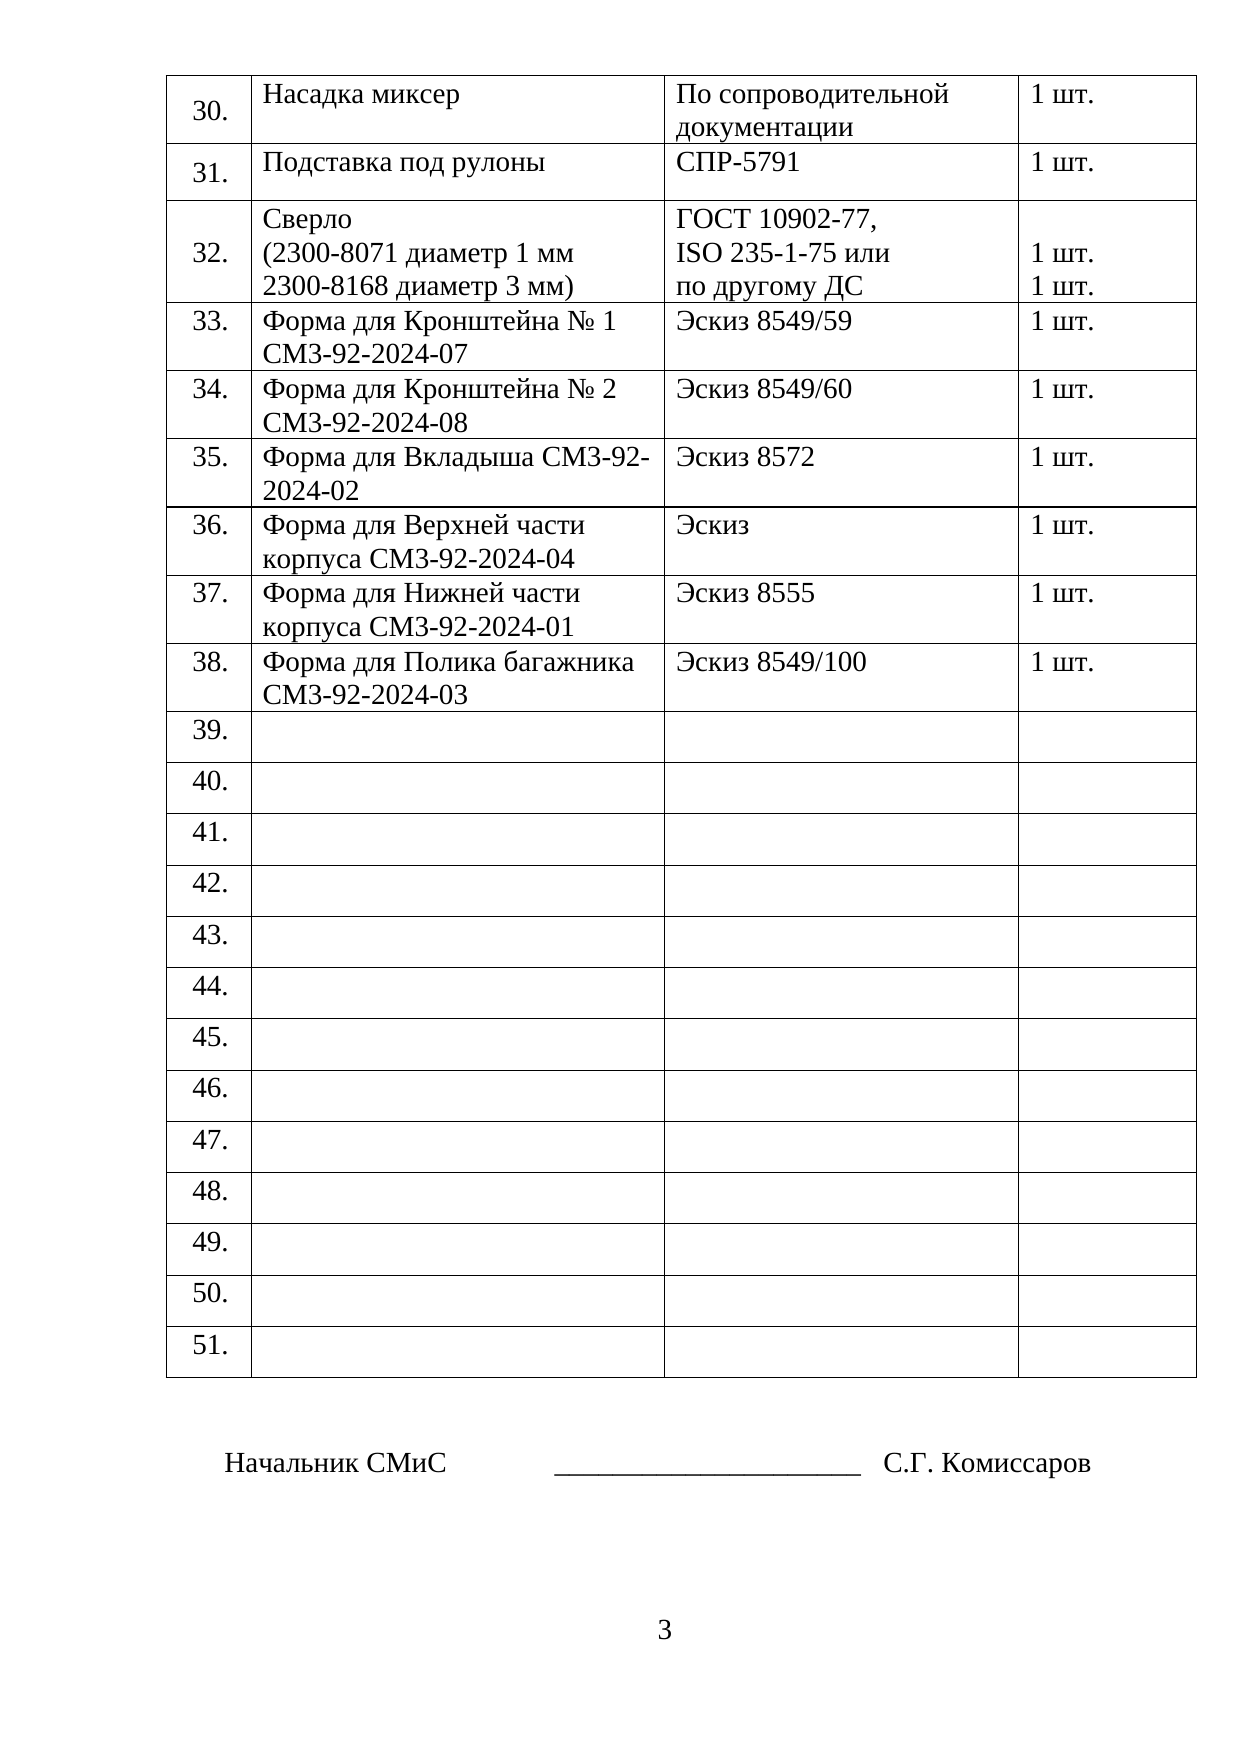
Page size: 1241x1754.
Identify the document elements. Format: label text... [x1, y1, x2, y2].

table_cell [167, 968, 251, 1018]
table_cell [665, 917, 1018, 967]
table_cell [252, 712, 664, 762]
table_cell Эскиз [665, 508, 1018, 574]
table_cell [167, 144, 251, 200]
table_cell [167, 76, 251, 143]
table_cell [252, 1224, 664, 1274]
table_cell [252, 763, 664, 813]
table_cell 1 шт. [1019, 144, 1196, 200]
table_cell Насадка миксер [252, 76, 664, 143]
table_cell Эскиз 8549/100 [665, 644, 1018, 711]
table_cell [167, 1327, 251, 1377]
table_cell [167, 866, 251, 916]
table_cell 1 шт. 1 шт. [1019, 201, 1196, 302]
table_cell [252, 1173, 664, 1223]
table_cell [252, 1071, 664, 1121]
table_cell 1 шт. [1019, 303, 1196, 370]
table_cell [252, 968, 664, 1018]
table_cell 1 шт. [1019, 439, 1196, 506]
table_cell Форма для Кронштейна № 1 СМ3-92-2024-07 [252, 303, 664, 370]
table_cell [252, 917, 664, 967]
table_cell [167, 1224, 251, 1274]
table_cell [167, 814, 251, 864]
table_cell [1019, 712, 1196, 762]
table_cell [665, 1224, 1018, 1274]
table_cell [665, 968, 1018, 1018]
table_cell [665, 1122, 1018, 1172]
table_cell [665, 814, 1018, 864]
table_cell [1019, 1224, 1196, 1274]
table_cell [167, 1276, 251, 1326]
table_cell [665, 1327, 1018, 1377]
table_cell [252, 1122, 664, 1172]
table_header _____________________ [543, 1445, 872, 1495]
table_cell [167, 1173, 251, 1223]
table_cell [167, 1071, 251, 1121]
table_cell [1019, 1071, 1196, 1121]
table_cell [1019, 814, 1196, 864]
table_cell [1019, 866, 1196, 916]
table_cell [665, 1276, 1018, 1326]
table_cell [665, 866, 1018, 916]
table_cell [167, 576, 251, 643]
table_cell [665, 1071, 1018, 1121]
table_cell 1 шт. [1019, 371, 1196, 438]
table_cell [1019, 1019, 1196, 1069]
table_cell [252, 1276, 664, 1326]
table_cell [167, 508, 251, 574]
table_cell [1019, 917, 1196, 967]
table_cell [665, 712, 1018, 762]
table_cell [665, 1173, 1018, 1223]
table_cell [1019, 1173, 1196, 1223]
table_cell СПР-5791 [665, 144, 1018, 200]
table_cell Форма для Кронштейна № 2 СМ3-92-2024-08 [252, 371, 664, 438]
table_cell По сопроводительной документации [665, 76, 1018, 143]
table_cell [252, 1019, 664, 1069]
table_cell [665, 1019, 1018, 1069]
table_cell [1019, 763, 1196, 813]
table_cell Форма для Полика багажника СМ3-92-2024-03 [252, 644, 664, 711]
table_cell Сверло (2300-8071 диаметр 1 мм 2300-8168 диаметр 3 мм) [252, 201, 664, 302]
table_cell [167, 1019, 251, 1069]
table_cell Эскиз 8572 [665, 439, 1018, 506]
table_cell [167, 439, 251, 506]
table_cell [252, 1327, 664, 1377]
table_cell [167, 644, 251, 711]
table_cell [665, 763, 1018, 813]
table_cell 1 шт. [1019, 576, 1196, 643]
table_cell [167, 303, 251, 370]
table_cell Эскиз 8549/60 [665, 371, 1018, 438]
table_cell [167, 917, 251, 967]
table_cell Форма для Вкладыша СМ3-92-2024-02 [252, 439, 664, 506]
table_cell [252, 814, 664, 864]
table_cell [167, 763, 251, 813]
table_cell Форма для Верхней части корпуса СМ3-92-2024-04 [252, 508, 664, 574]
table_cell [167, 1122, 251, 1172]
table_header Начальник СМиС [213, 1445, 543, 1495]
table_cell 1 шт. [1019, 508, 1196, 574]
table_cell [1019, 1122, 1196, 1172]
table_cell 1 шт. [1019, 644, 1196, 711]
table_cell [167, 201, 251, 302]
table_cell [1019, 1276, 1196, 1326]
table_cell [1019, 1327, 1196, 1377]
table_cell Эскиз 8549/59 [665, 303, 1018, 370]
table_cell [252, 866, 664, 916]
table_cell Эскиз 8555 [665, 576, 1018, 643]
table_cell [1019, 968, 1196, 1018]
table_cell ГОСТ 10902-77, ISO 235-1-75 или по другому ДС [665, 201, 1018, 302]
table_header С.Г. Комиссаров [872, 1445, 1116, 1495]
table_cell [167, 712, 251, 762]
table_cell 1 шт. [1019, 76, 1196, 143]
table_cell Подставка под рулоны [252, 144, 664, 200]
table_cell Форма для Нижней части корпуса СМ3-92-2024-01 [252, 576, 664, 643]
table_cell [167, 371, 251, 438]
